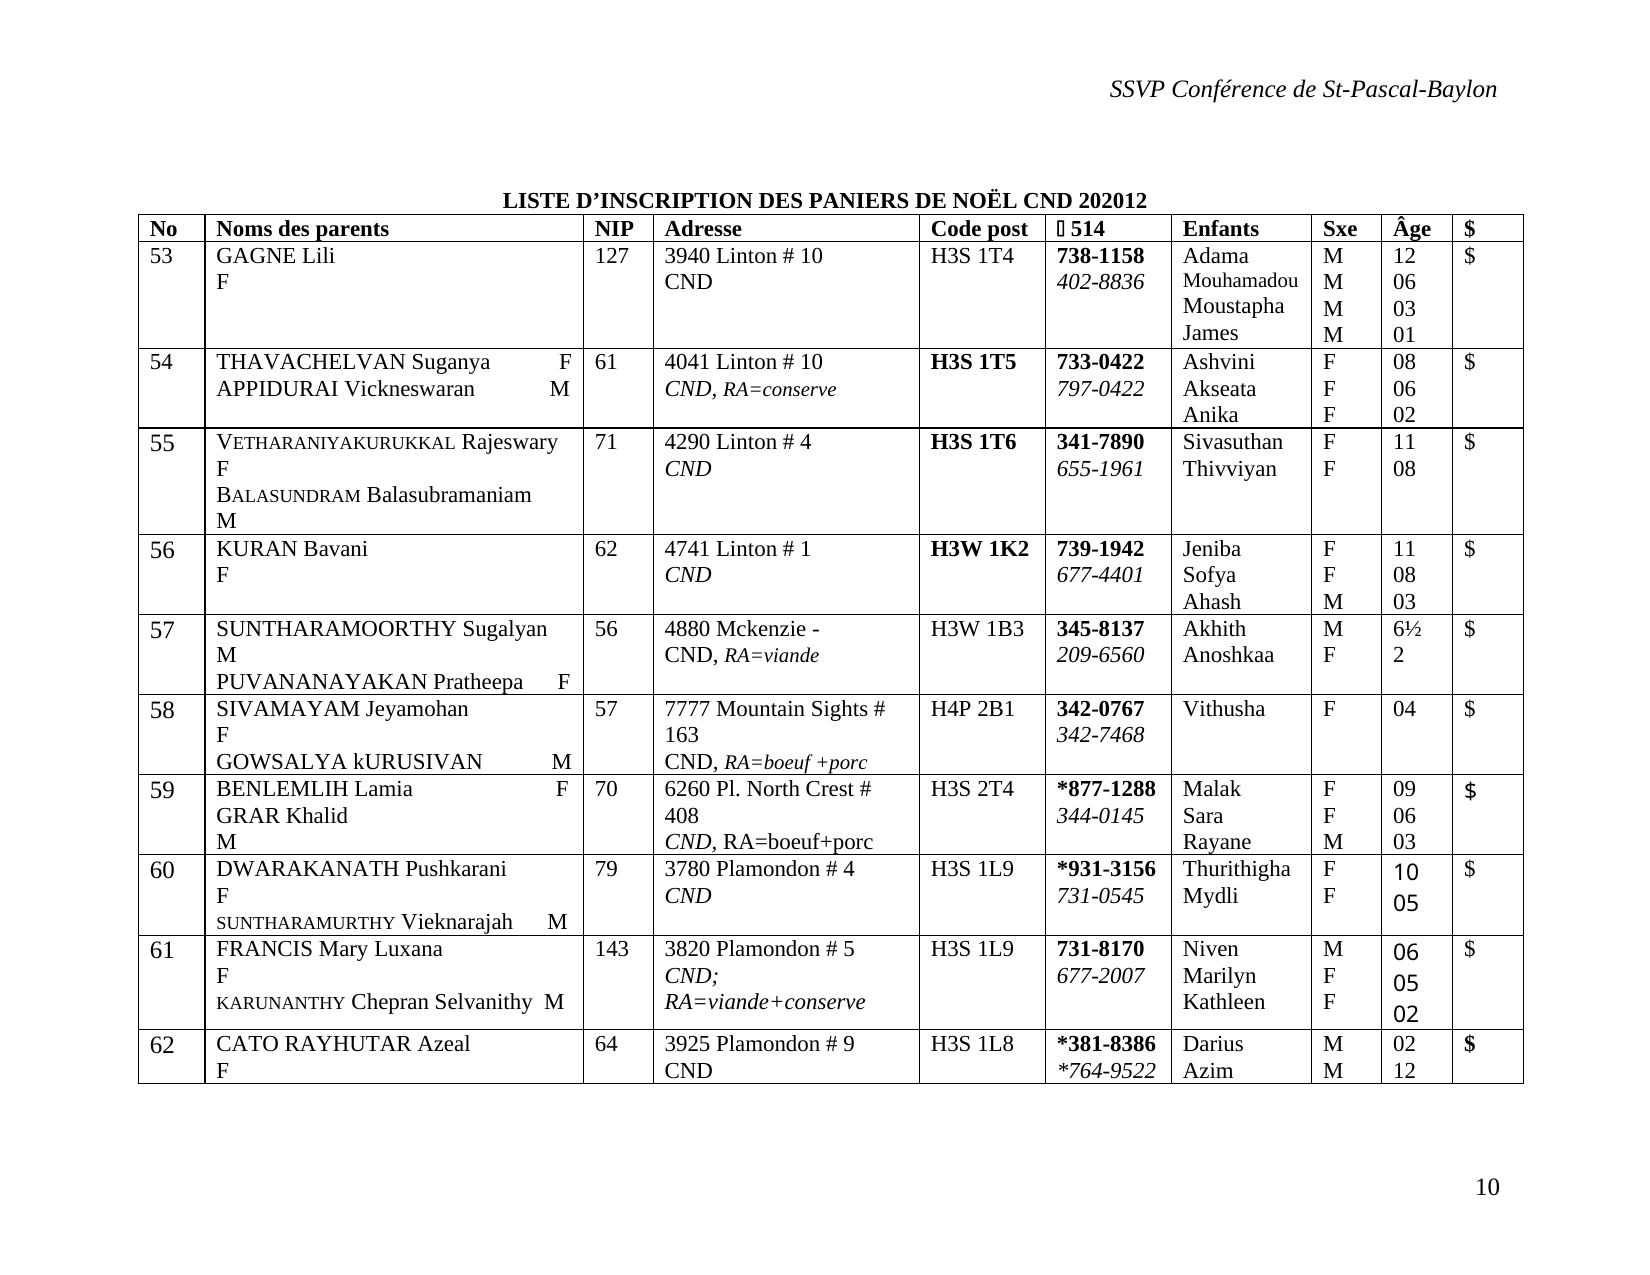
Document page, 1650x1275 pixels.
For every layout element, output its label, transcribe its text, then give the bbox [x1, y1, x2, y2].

table_cell Akhith Anoshkaa [1172, 615, 1311, 694]
table_cell 59 [139, 775, 204, 854]
table_cell 53 [139, 242, 204, 347]
table_cell F F F [1312, 349, 1381, 427]
table_cell 738-1158 402-8836 [1046, 242, 1171, 347]
table_cell F F [1312, 855, 1381, 934]
table_cell 7777 Mountain Sights # 163 CND, RA=boeuf +porc [654, 695, 919, 774]
table_cell 57 [139, 615, 204, 694]
table_cell Niven Marilyn Kathleen [1172, 936, 1311, 1029]
table_cell H3W 1K2 [920, 535, 1045, 614]
table_header Noms des parents [206, 215, 583, 241]
table_cell 56 [584, 615, 653, 694]
table_cell Ashvini Akseata Anika [1172, 349, 1311, 427]
table_cell $ [1453, 429, 1523, 534]
table_header Âge [1382, 215, 1452, 241]
table_cell 71 [584, 429, 653, 534]
table_cell 10 05 [1382, 855, 1452, 934]
table_cell FRANCIS Mary Luxana F karunanthy Chepran Selvanithy M [206, 936, 583, 1029]
table_cell THAVACHELVAN Suganya F APPIDURAI Vickneswaran M [206, 349, 583, 427]
table_cell 79 [584, 855, 653, 934]
table_cell 3820 Plamondon # 5 CND; RA=viande+conserve [654, 936, 919, 1029]
table_cell $ [1453, 1030, 1523, 1083]
table_header NIP [584, 215, 653, 241]
table_cell $ [1453, 775, 1523, 854]
table_cell 58 [139, 695, 204, 774]
table_cell *381-8386 *764-9522 [1046, 1030, 1171, 1083]
table_cell Vetharaniyakurukkal Rajeswary F Balasundram Balasubramaniam M [206, 429, 583, 534]
table_cell 56 [139, 535, 204, 614]
table_cell 6260 Pl. North Crest # 408 CND, RA=boeuf+porc [654, 775, 919, 854]
table_cell 4880 Mckenzie - CND, RA=viande [654, 615, 919, 694]
table_cell 64 [584, 1030, 653, 1083]
table_cell *877-1288 344-0145 [1046, 775, 1171, 854]
table_cell Vithusha [1172, 695, 1311, 774]
table_cell 62 [139, 1030, 204, 1083]
text LISTE D’INSCRIPTION DES PANIERS DE NOËL CND 202012 [150, 187, 1500, 213]
table_cell M M M M [1312, 242, 1381, 347]
table_cell KURAN Bavani F [206, 535, 583, 614]
table_header Enfants [1172, 215, 1311, 241]
table_cell F [1312, 695, 1381, 774]
table_cell 62 [584, 535, 653, 614]
table_cell 3925 Plamondon # 9 CND [654, 1030, 919, 1083]
table_cell 127 [584, 242, 653, 347]
table_cell Thurithigha Mydli [1172, 855, 1311, 934]
table_cell 4041 Linton # 10 CND, RA=conserve [654, 349, 919, 427]
table_cell 57 [584, 695, 653, 774]
table_cell Sivasuthan Thivviyan [1172, 429, 1311, 534]
table_cell H3S 1L8 [920, 1030, 1045, 1083]
table_cell 06 05 02 [1382, 936, 1452, 1029]
table_cell GAGNE Lili F [206, 242, 583, 347]
table_cell 04 [1382, 695, 1452, 774]
table_cell Jeniba Sofya Ahash [1172, 535, 1311, 614]
table_cell 11 08 [1382, 429, 1452, 534]
table_header Adresse [654, 215, 919, 241]
table_cell H3S 1T5 [920, 349, 1045, 427]
table_cell 4741 Linton # 1 CND [654, 535, 919, 614]
table_cell H3S 1L9 [920, 936, 1045, 1029]
table_cell H3S 1T6 [920, 429, 1045, 534]
table_cell 09 06 03 [1382, 775, 1452, 854]
table_cell 6½ 2 [1382, 615, 1452, 694]
table_cell 731-8170 677-2007 [1046, 936, 1171, 1029]
table_cell $ [1453, 535, 1523, 614]
table_cell BENLEMLIH Lamia F GRAR Khalid M [206, 775, 583, 854]
table_cell F F [1312, 429, 1381, 534]
table_header Code post [920, 215, 1045, 241]
table_cell Adama Mouhamadou Moustapha James [1172, 242, 1311, 347]
table_cell 11 08 03 [1382, 535, 1452, 614]
table_cell 143 [584, 936, 653, 1029]
table_header É 514 [1046, 215, 1171, 241]
table_cell 345-8137 209-6560 [1046, 615, 1171, 694]
table_cell SIVAMAYAM Jeyamohan F GOWSALYA kURUSIVAN M [206, 695, 583, 774]
table_cell 3940 Linton # 10 CND [654, 242, 919, 347]
table_cell 342-0767 342-7468 [1046, 695, 1171, 774]
table_cell 4290 Linton # 4 CND [654, 429, 919, 534]
table_cell $ [1453, 242, 1523, 347]
table_cell DWARAKANATH Pushkarani F suntharamurthy Vieknarajah M [206, 855, 583, 934]
table_cell H4P 2B1 [920, 695, 1045, 774]
table_cell F F M [1312, 775, 1381, 854]
table_cell M M [1312, 1030, 1381, 1083]
table_cell $ [1453, 855, 1523, 934]
table_cell H3W 1B3 [920, 615, 1045, 694]
table_cell 61 [584, 349, 653, 427]
table_cell F F M [1312, 535, 1381, 614]
table_cell $ [1453, 695, 1523, 774]
table_header Sxe [1312, 215, 1381, 241]
table_cell M F [1312, 615, 1381, 694]
table_cell 55 [139, 429, 204, 534]
table_cell $ [1453, 349, 1523, 427]
table_cell 733-0422 797-0422 [1046, 349, 1171, 427]
table_cell CATO RAYHUTAR Azeal F [206, 1030, 583, 1083]
table_cell Malak Sara Rayane [1172, 775, 1311, 854]
table_cell Darius Azim [1172, 1030, 1311, 1083]
table_cell 61 [139, 936, 204, 1029]
table_cell $ [1453, 936, 1523, 1029]
table_cell H3S 2T4 [920, 775, 1045, 854]
table_cell 54 [139, 349, 204, 427]
table_cell 02 12 [1382, 1030, 1452, 1083]
table_header No [139, 215, 204, 241]
table_cell H3S 1T4 [920, 242, 1045, 347]
table_cell SUNTHARAMOORTHY Sugalyan M PUVANANAYAKAN Pratheepa F [206, 615, 583, 694]
table_cell 3780 Plamondon # 4 CND [654, 855, 919, 934]
table_cell 739-1942 677-4401 [1046, 535, 1171, 614]
table_cell *931-3156 731-0545 [1046, 855, 1171, 934]
table_cell 60 [139, 855, 204, 934]
table_cell $ [1453, 615, 1523, 694]
table_cell M F F [1312, 936, 1381, 1029]
table_cell 341-7890 655-1961 [1046, 429, 1171, 534]
table_cell H3S 1L9 [920, 855, 1045, 934]
table_cell 12 06 03 01 [1382, 242, 1452, 347]
table_cell 08 06 02 [1382, 349, 1452, 427]
table_header $ [1453, 215, 1523, 241]
table_cell 70 [584, 775, 653, 854]
